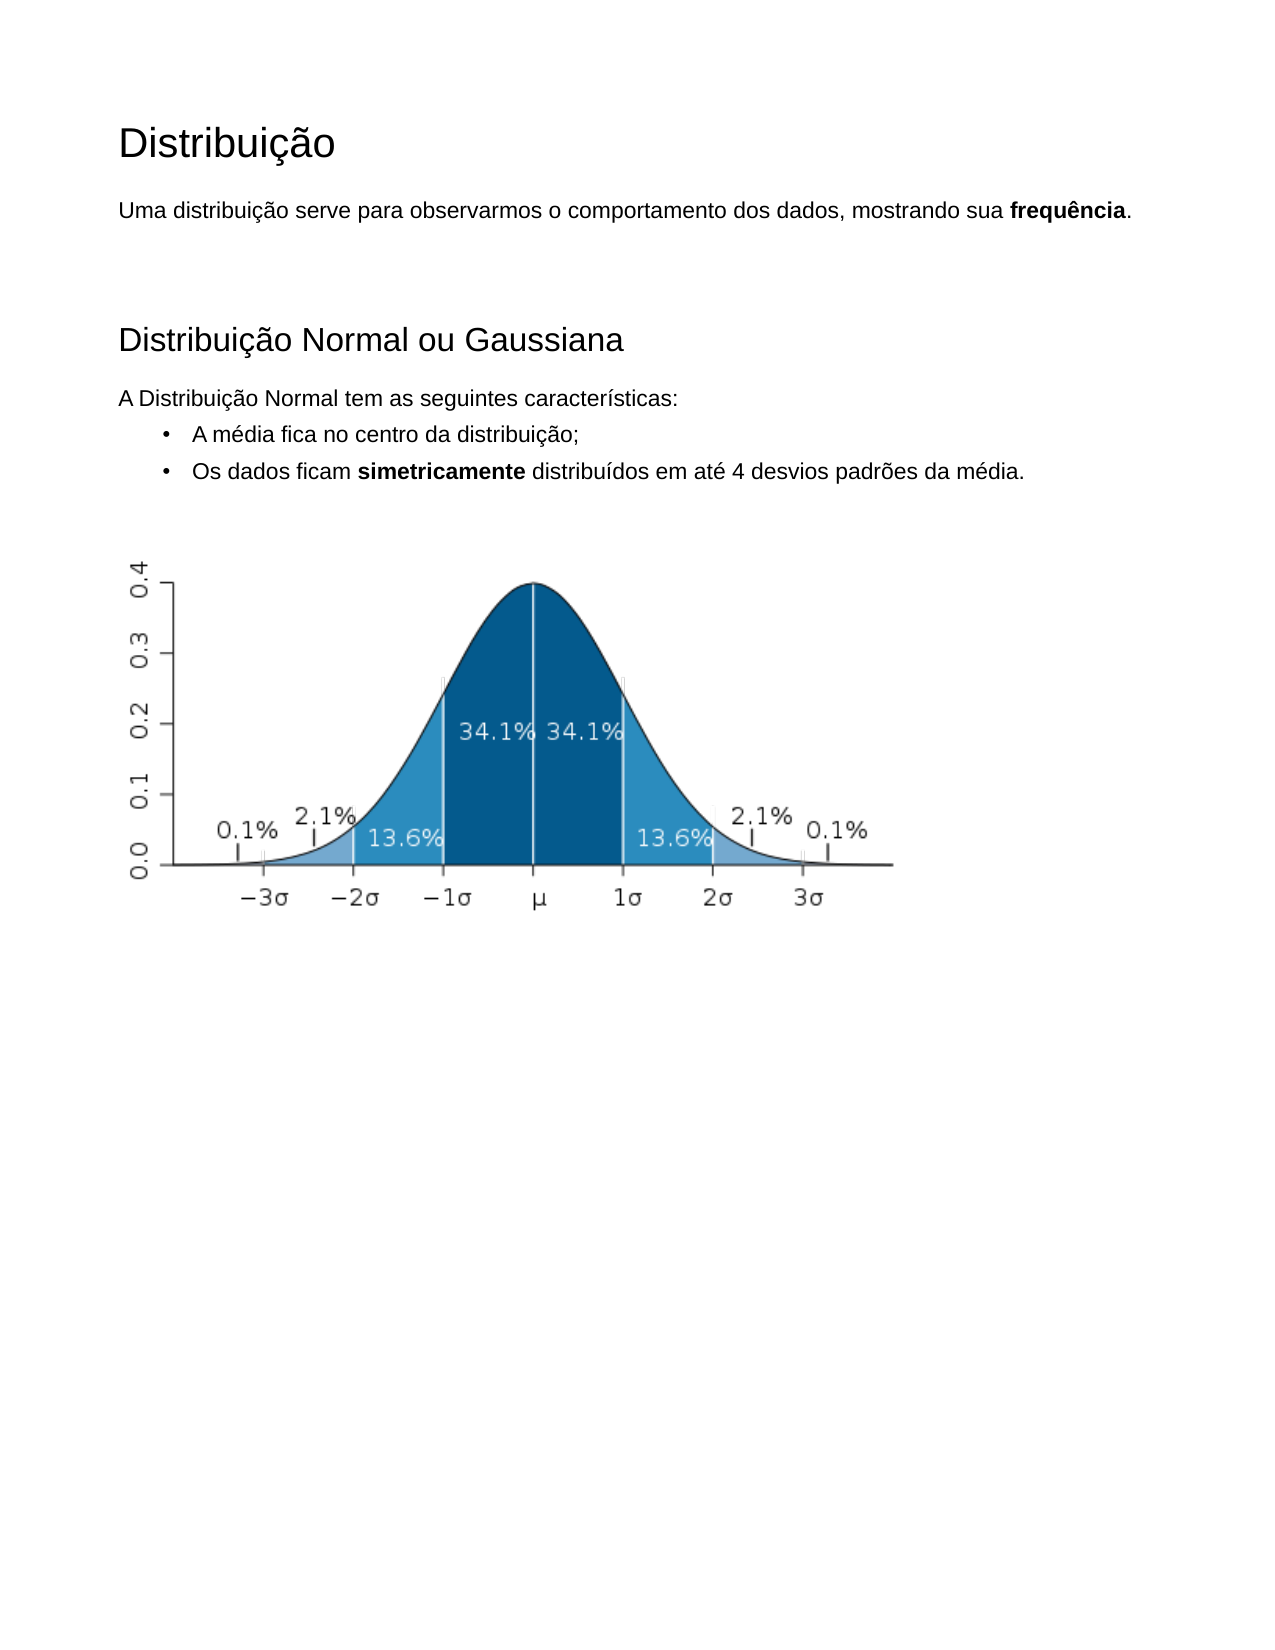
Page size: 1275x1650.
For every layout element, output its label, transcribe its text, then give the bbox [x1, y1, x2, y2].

text A Distribuição Normal tem as seguintes características: [118, 385, 1157, 411]
list Os dados ficam simetricamente distribuídos em até 4 desvios padrões da média. [162, 458, 1157, 484]
list A média fica no centro da distribuição; [162, 421, 1157, 448]
picture [118, 543, 900, 934]
subtitle Distribuição Normal ou Gaussiana [118, 319, 1157, 358]
subtitle Distribuição [118, 118, 1157, 166]
text Uma distribuição serve para observarmos o comportamento dos dados, mostrando sua frequência. [118, 197, 1157, 223]
